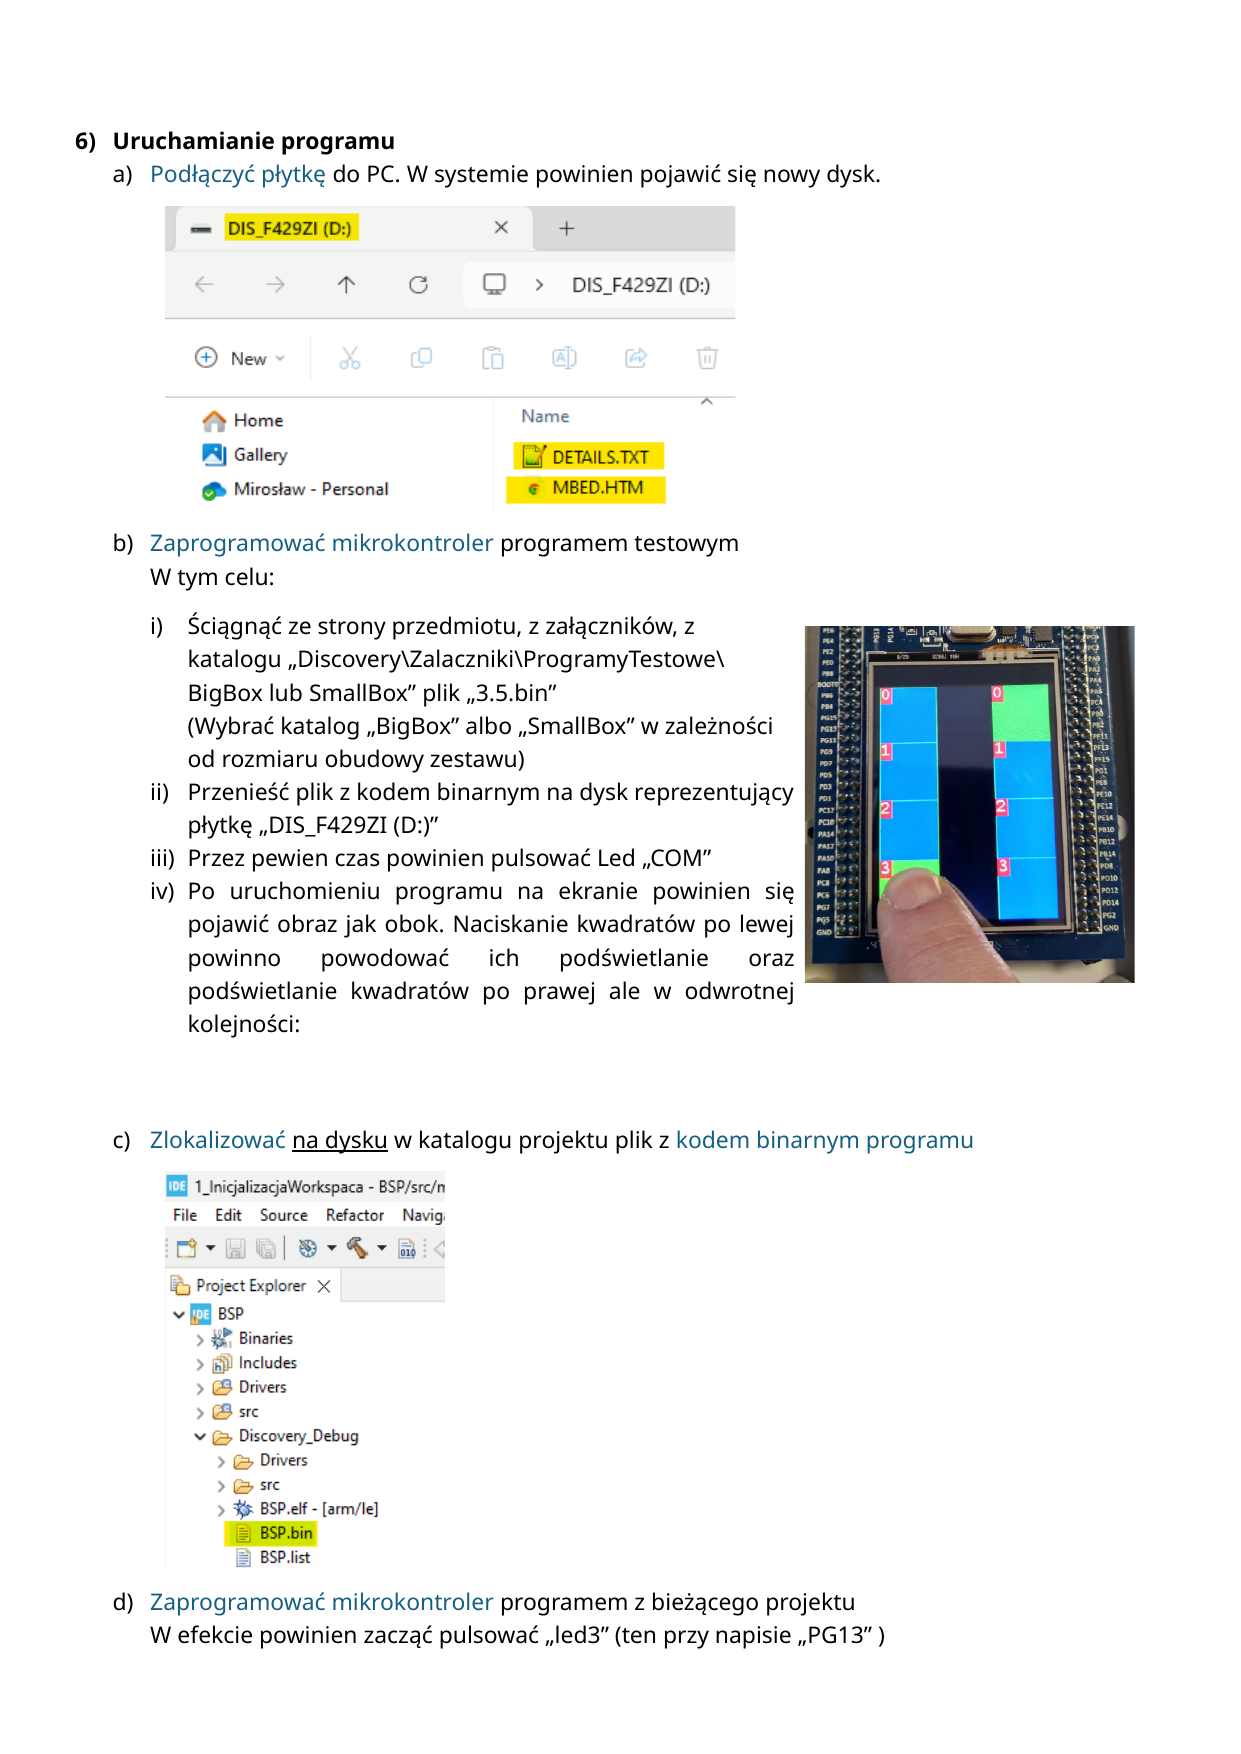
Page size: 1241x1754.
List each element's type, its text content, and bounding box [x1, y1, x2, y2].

list Podłączyć płytkę do PC. W systemie powinien pojawić się nowy dysk. [112, 158, 1165, 526]
list Zaprogramować mikrokontroler programem testowym W tym celu: [112, 527, 1165, 592]
list Zaprogramować mikrokontroler programem z bieżącego projektu W efekcie powinien zacząć pulsować „led3” (ten przy napisie „PG13” ) [112, 1585, 1165, 1650]
list Uruchamianie programu [75, 125, 1165, 156]
table_header Ściągnąć ze strony przedmiotu, z załączników, z katalogu „Discovery\Zalaczniki\ProgramyTestowe\BigBox lub SmallBox” plik „3.5.bin” (Wybrać katalog „BigBox” albo „SmallBox” w zależności od rozmiaru obudowy zestawu) Przenieść plik z kodem binarnym na dysk reprezentujący płytkę „DIS_F429ZI (D:)” Przez pewien czas powinien pulsować Led „COM” Po uruchomieniu programu na ekranie powinien się pojawić obraz jak obok. Naciskanie kwadratów po lewej powinno powodować ich podświetlanie oraz podświetlanie kwadratów po prawej ale w odwrotnej kolejności: [75, 610, 795, 1057]
list Zlokalizować na dysku w katalogu projektu plik z kodem binarnym programu [112, 1123, 1165, 1583]
